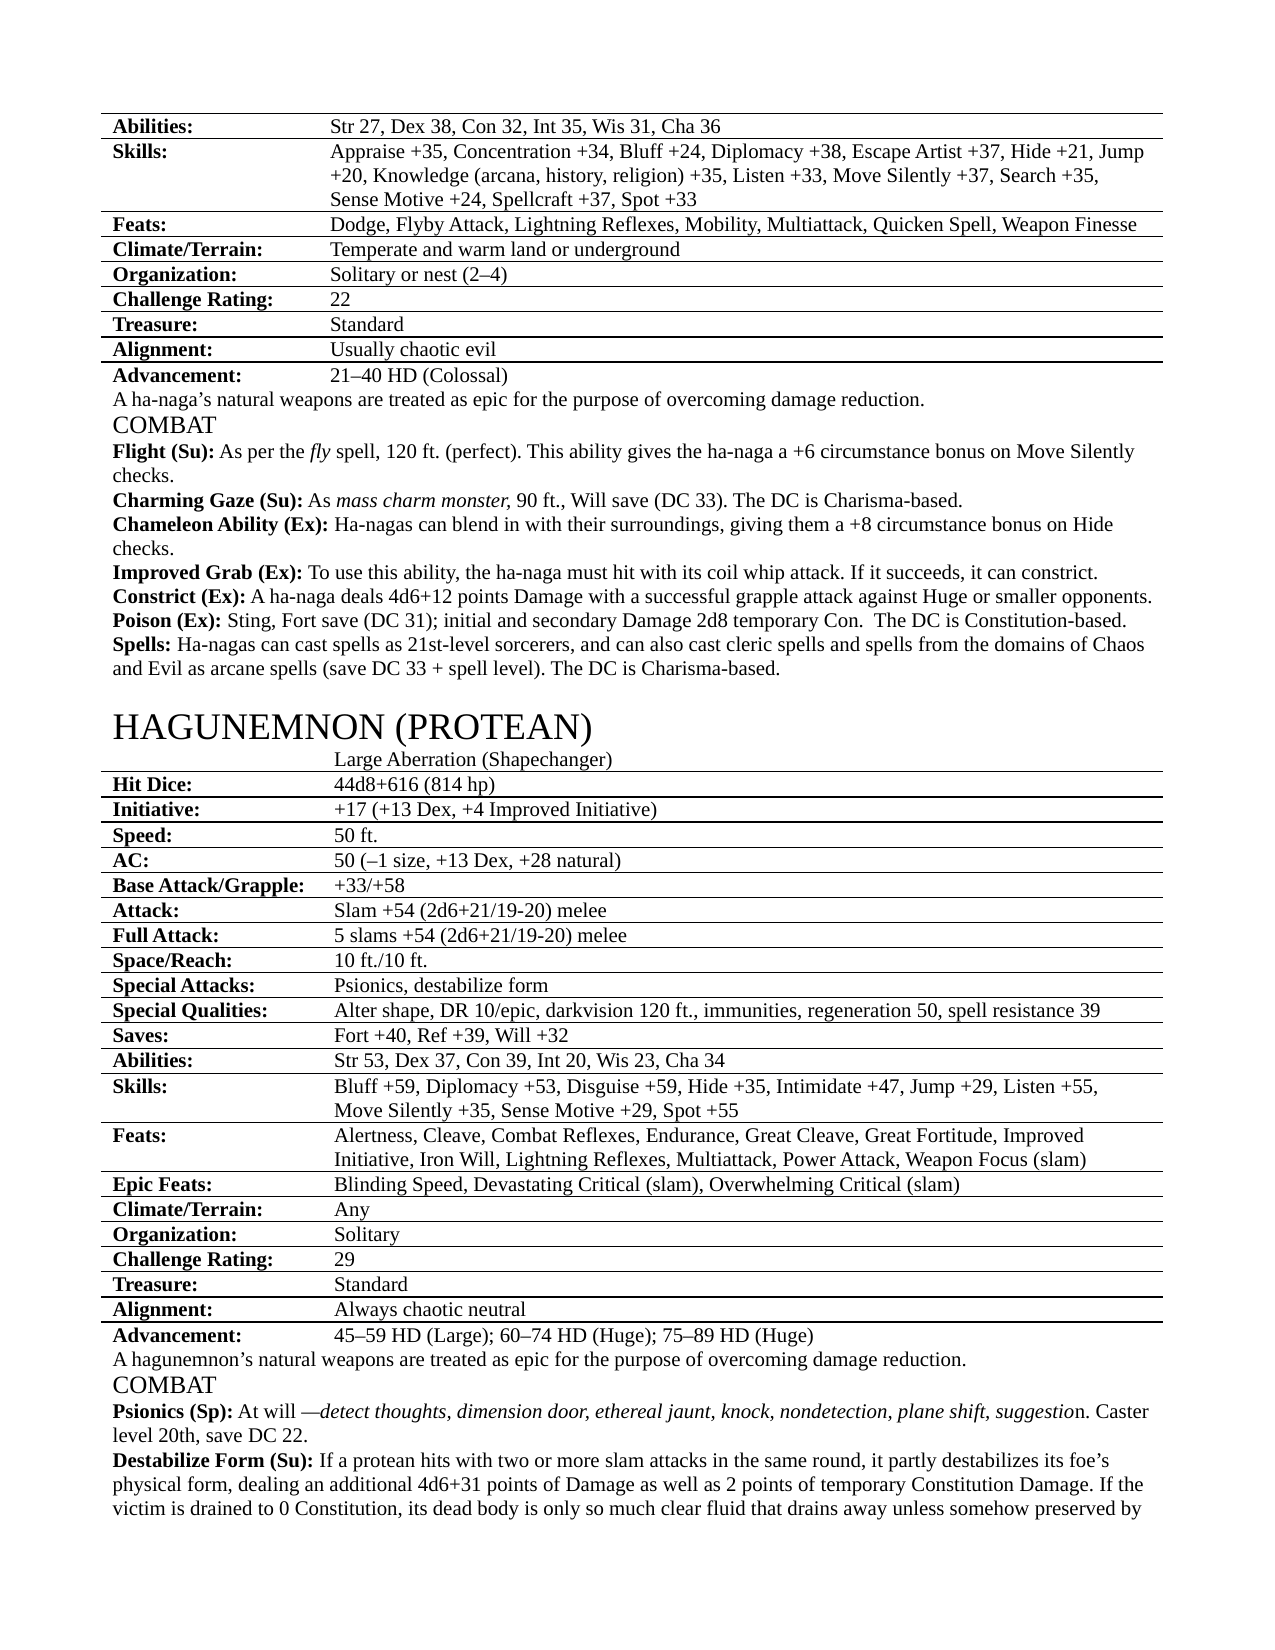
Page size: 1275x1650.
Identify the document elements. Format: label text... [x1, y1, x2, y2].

table_cell Str 53, Dex 37, Con 39, Int 20, Wis 23, Cha 34 [323, 1049, 1162, 1072]
table_cell Standard [319, 312, 1162, 336]
table_cell 5 slams +54 (2d6+21/19-20) melee [323, 923, 1162, 947]
table_cell Alignment: [101, 338, 318, 361]
text Psionics (Sp): At will —detect thoughts, dimension door, ethereal jaunt, knock, nondetection, plane shift, suggestion. Caster level 20th, save DC 22. [112, 1399, 1162, 1447]
table_cell Psionics, destabilize form [323, 973, 1162, 997]
table_cell Feats: [101, 212, 318, 236]
table_cell Saves: [101, 1023, 323, 1047]
text Constrict (Ex): A ha-naga deals 4d6+12 points Damage with a successful grapple attack against Huge or smaller opponents. [112, 584, 1162, 608]
table_cell Dodge, Flyby Attack, Lightning Reflexes, Mobility, Multiattack, Quicken Spell, Weapon Finesse [319, 212, 1162, 236]
table_cell Slam +54 (2d6+21/19-20) melee [323, 898, 1162, 922]
text COMBAT [112, 411, 1162, 439]
table_cell Initiative: [101, 798, 323, 821]
table_cell Organization: [101, 1222, 323, 1246]
table_cell 22 [319, 287, 1162, 311]
text COMBAT [112, 1371, 1162, 1399]
table_cell Standard [323, 1272, 1162, 1296]
table_cell 50 (–1 size, +13 Dex, +28 natural) [323, 848, 1162, 872]
table_cell Any [323, 1197, 1162, 1221]
table_cell Hit Dice: [101, 772, 323, 796]
table_cell Treasure: [101, 312, 318, 336]
table_cell Blinding Speed, Devastating Critical (slam), Overwhelming Critical (slam) [323, 1172, 1162, 1196]
table_cell AC: [101, 848, 323, 872]
table_cell Full Attack: [101, 923, 323, 947]
table_cell Space/Reach: [101, 948, 323, 972]
table_cell 45–59 HD (Large); 60–74 HD (Huge); 75–89 HD (Huge) [323, 1323, 1162, 1347]
table_cell 29 [323, 1247, 1162, 1271]
text Destabilize Form (Su): If a protean hits with two or more slam attacks in the same round, it partly destabilizes its foe’s physical form, dealing an additional 4d6+31 points of Damage as well as 2 points of temporary Constitution Damage. If the victim is drained to 0 Constitution, its dead body is only so much clear fluid that drains away unless somehow preserved by [112, 1447, 1162, 1520]
table_header [101, 747, 323, 771]
text Flight (Su): As per the fly spell, 120 ft. (perfect). This ability gives the ha-naga a +6 circumstance bonus on Move Silently checks. [112, 439, 1162, 487]
table_cell Organization: [101, 262, 318, 286]
text Poison (Ex): Sting, Fort save (DC 31); initial and secondary Damage 2d8 temporary Con. The DC is Constitution-based. [112, 608, 1162, 632]
table_cell Attack: [101, 898, 323, 922]
table_cell Appraise +35, Concentration +34, Bluff +24, Diplomacy +38, Escape Artist +37, Hide +21, Jump +20, Knowledge (arcana, history, religion) +35, Listen +33, Move Silently +37, Search +35, Sense Motive +24, Spellcraft +37, Spot +33 [319, 139, 1162, 211]
table_cell Treasure: [101, 1272, 323, 1296]
table_cell Special Attacks: [101, 973, 323, 997]
table_cell Str 27, Dex 38, Con 32, Int 35, Wis 31, Cha 36 [319, 114, 1162, 138]
table_cell +33/+58 [323, 873, 1162, 897]
text HAGUNEMNON (PROTEAN) [112, 704, 1162, 747]
table_cell Skills: [101, 139, 318, 211]
table_cell Alignment: [101, 1298, 323, 1321]
text A ha-naga’s natural weapons are treated as epic for the purpose of overcoming damage reduction. [112, 387, 1162, 411]
table_cell Base Attack/Grapple: [101, 873, 323, 897]
table_cell Fort +40, Ref +39, Will +32 [323, 1023, 1162, 1047]
table_cell Solitary or nest (2–4) [319, 262, 1162, 286]
table_cell Usually chaotic evil [319, 338, 1162, 361]
table_cell 50 ft. [323, 823, 1162, 847]
table_cell 44d8+616 (814 hp) [323, 772, 1162, 796]
table_cell Skills: [101, 1074, 323, 1122]
text Charming Gaze (Su): As mass charm monster, 90 ft., Will save (DC 33). The DC is Charisma-based. [112, 487, 1162, 512]
table_cell Alertness, Cleave, Combat Reflexes, Endurance, Great Cleave, Great Fortitude, Improved Initiative, Iron Will, Lightning Reflexes, Multiattack, Power Attack, Weapon Focus (slam) [323, 1123, 1162, 1171]
table_cell 10 ft./10 ft. [323, 948, 1162, 972]
text Spells: Ha-nagas can cast spells as 21st-level sorcerers, and can also cast cleric spells and spells from the domains of Chaos and Evil as arcane spells (save DC 33 + spell level). The DC is Charisma-based. [112, 632, 1162, 680]
table_cell +17 (+13 Dex, +4 Improved Initiative) [323, 798, 1162, 821]
table_cell Advancement: [101, 1323, 323, 1347]
table_cell Climate/Terrain: [101, 237, 318, 261]
text Chameleon Ability (Ex): Ha-nagas can blend in with their surroundings, giving them a +8 circumstance bonus on Hide checks. [112, 512, 1162, 560]
text A hagunemnon’s natural weapons are treated as epic for the purpose of overcoming damage reduction. [112, 1347, 1162, 1371]
table_cell Special Qualities: [101, 998, 323, 1022]
table_cell 21–40 HD (Colossal) [319, 363, 1162, 387]
table_cell Always chaotic neutral [323, 1298, 1162, 1321]
table_cell Feats: [101, 1123, 323, 1171]
table_header Large Aberration (Shapechanger) [323, 747, 1162, 771]
table_cell Epic Feats: [101, 1172, 323, 1196]
table_cell Bluff +59, Diplomacy +53, Disguise +59, Hide +35, Intimidate +47, Jump +29, Listen +55, Move Silently +35, Sense Motive +29, Spot +55 [323, 1074, 1162, 1122]
table_cell Climate/Terrain: [101, 1197, 323, 1221]
table_cell Abilities: [101, 114, 318, 138]
table_cell Temperate and warm land or underground [319, 237, 1162, 261]
table_cell Speed: [101, 823, 323, 847]
table_cell Advancement: [101, 363, 318, 387]
table_cell Solitary [323, 1222, 1162, 1246]
table_cell Abilities: [101, 1049, 323, 1072]
table_cell Challenge Rating: [101, 1247, 323, 1271]
text Improved Grab (Ex): To use this ability, the ha-naga must hit with its coil whip attack. If it succeeds, it can constrict. [112, 560, 1162, 584]
table_cell Challenge Rating: [101, 287, 318, 311]
table_cell Alter shape, DR 10/epic, darkvision 120 ft., immunities, regeneration 50, spell resistance 39 [323, 998, 1162, 1022]
